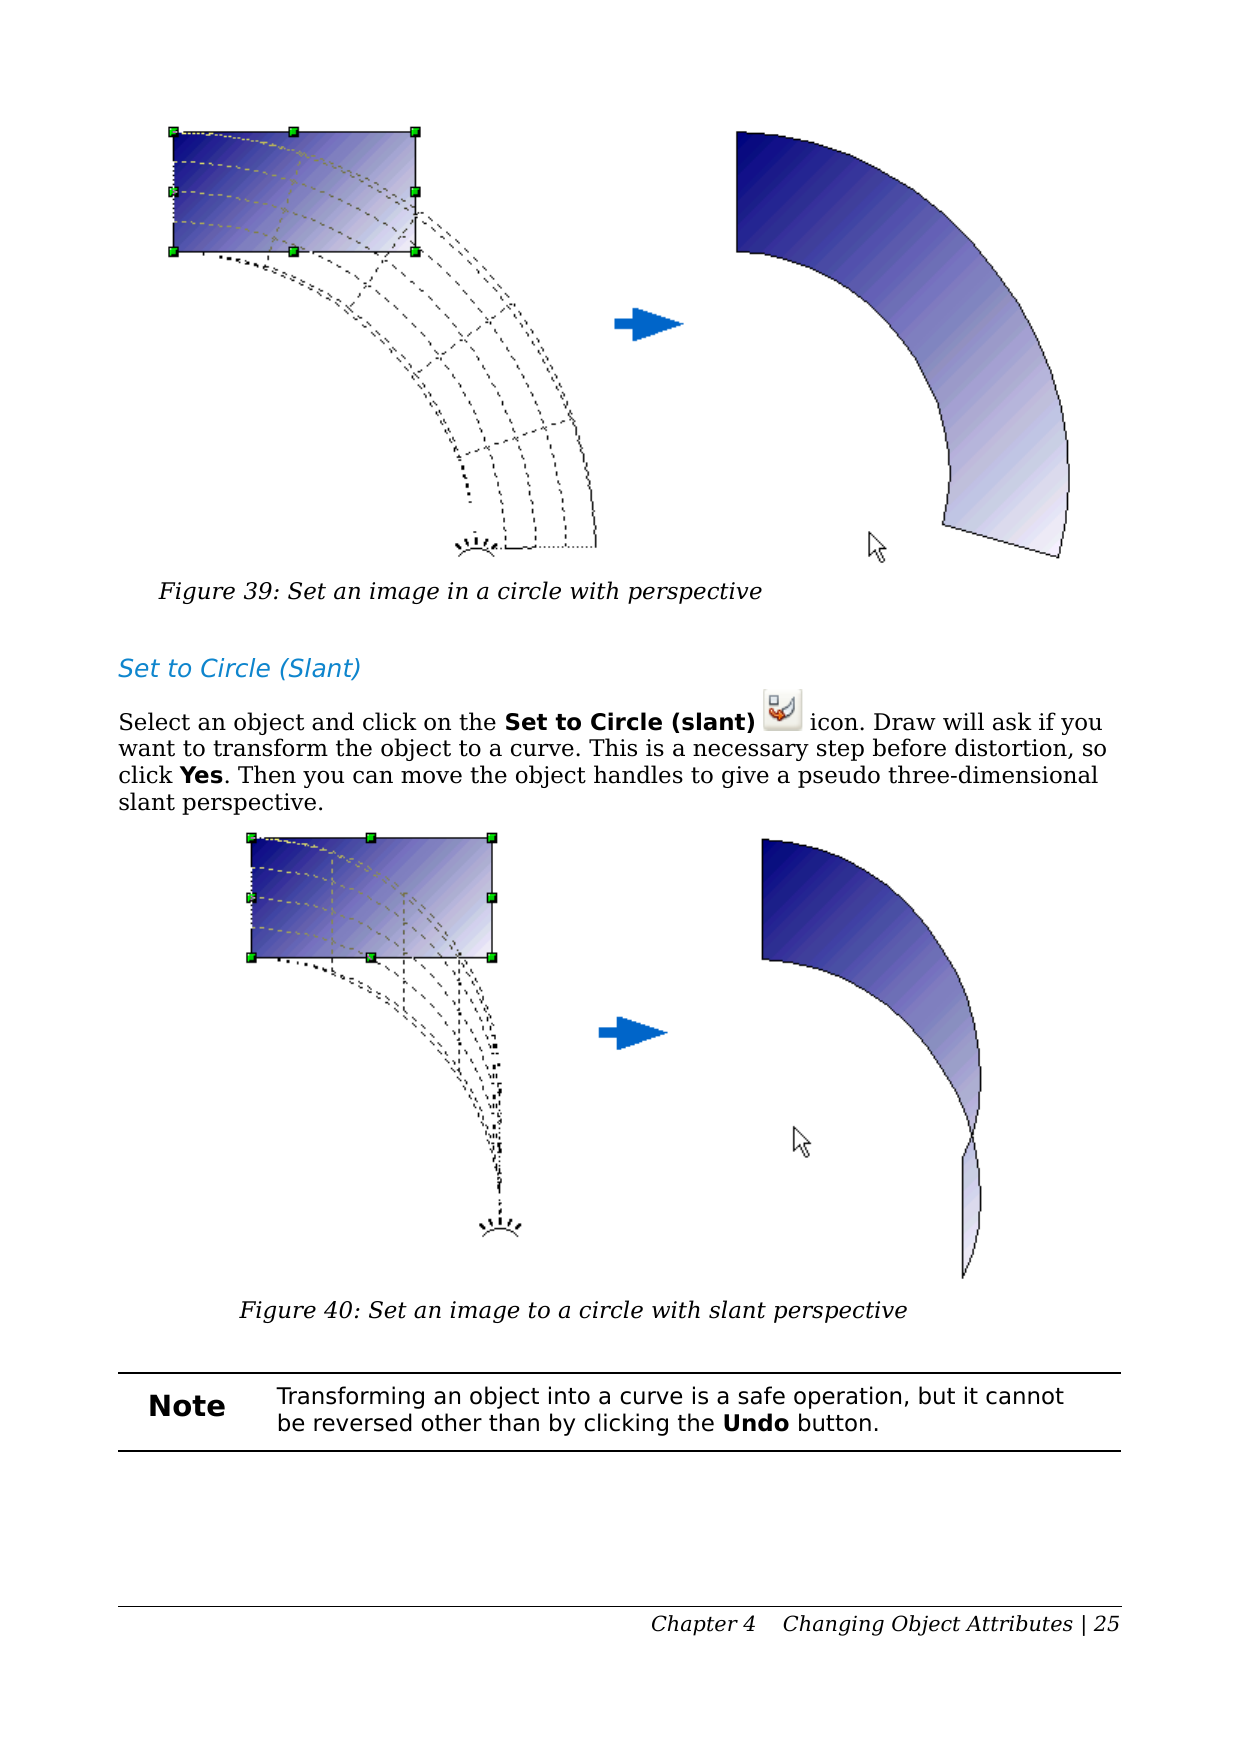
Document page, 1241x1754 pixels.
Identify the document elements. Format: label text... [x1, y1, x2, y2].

text Select an object and click on the Set to Circle (slant) icon. Draw will ask if you want to transform the object to a curve. This is a necessary step before distortion, so click Yes. Then you can move the object handles to give a pseudo three-dimensional slant perspective. [118, 689, 1122, 816]
table_header Note [118, 1374, 255, 1449]
text Figure 39: Set an image in a circle with perspective [159, 578, 1081, 605]
table_header Transforming an object into a curve is a safe operation, but it cannot be reversed other than by clicking the Undo button. [255, 1374, 1121, 1449]
text Figure 40: Set an image to a circle with slant perspective [239, 1297, 1001, 1323]
picture [763, 689, 803, 731]
subtitle Set to Circle (Slant) [118, 654, 1122, 683]
picture [239, 828, 1001, 1291]
picture [158, 118, 1082, 572]
